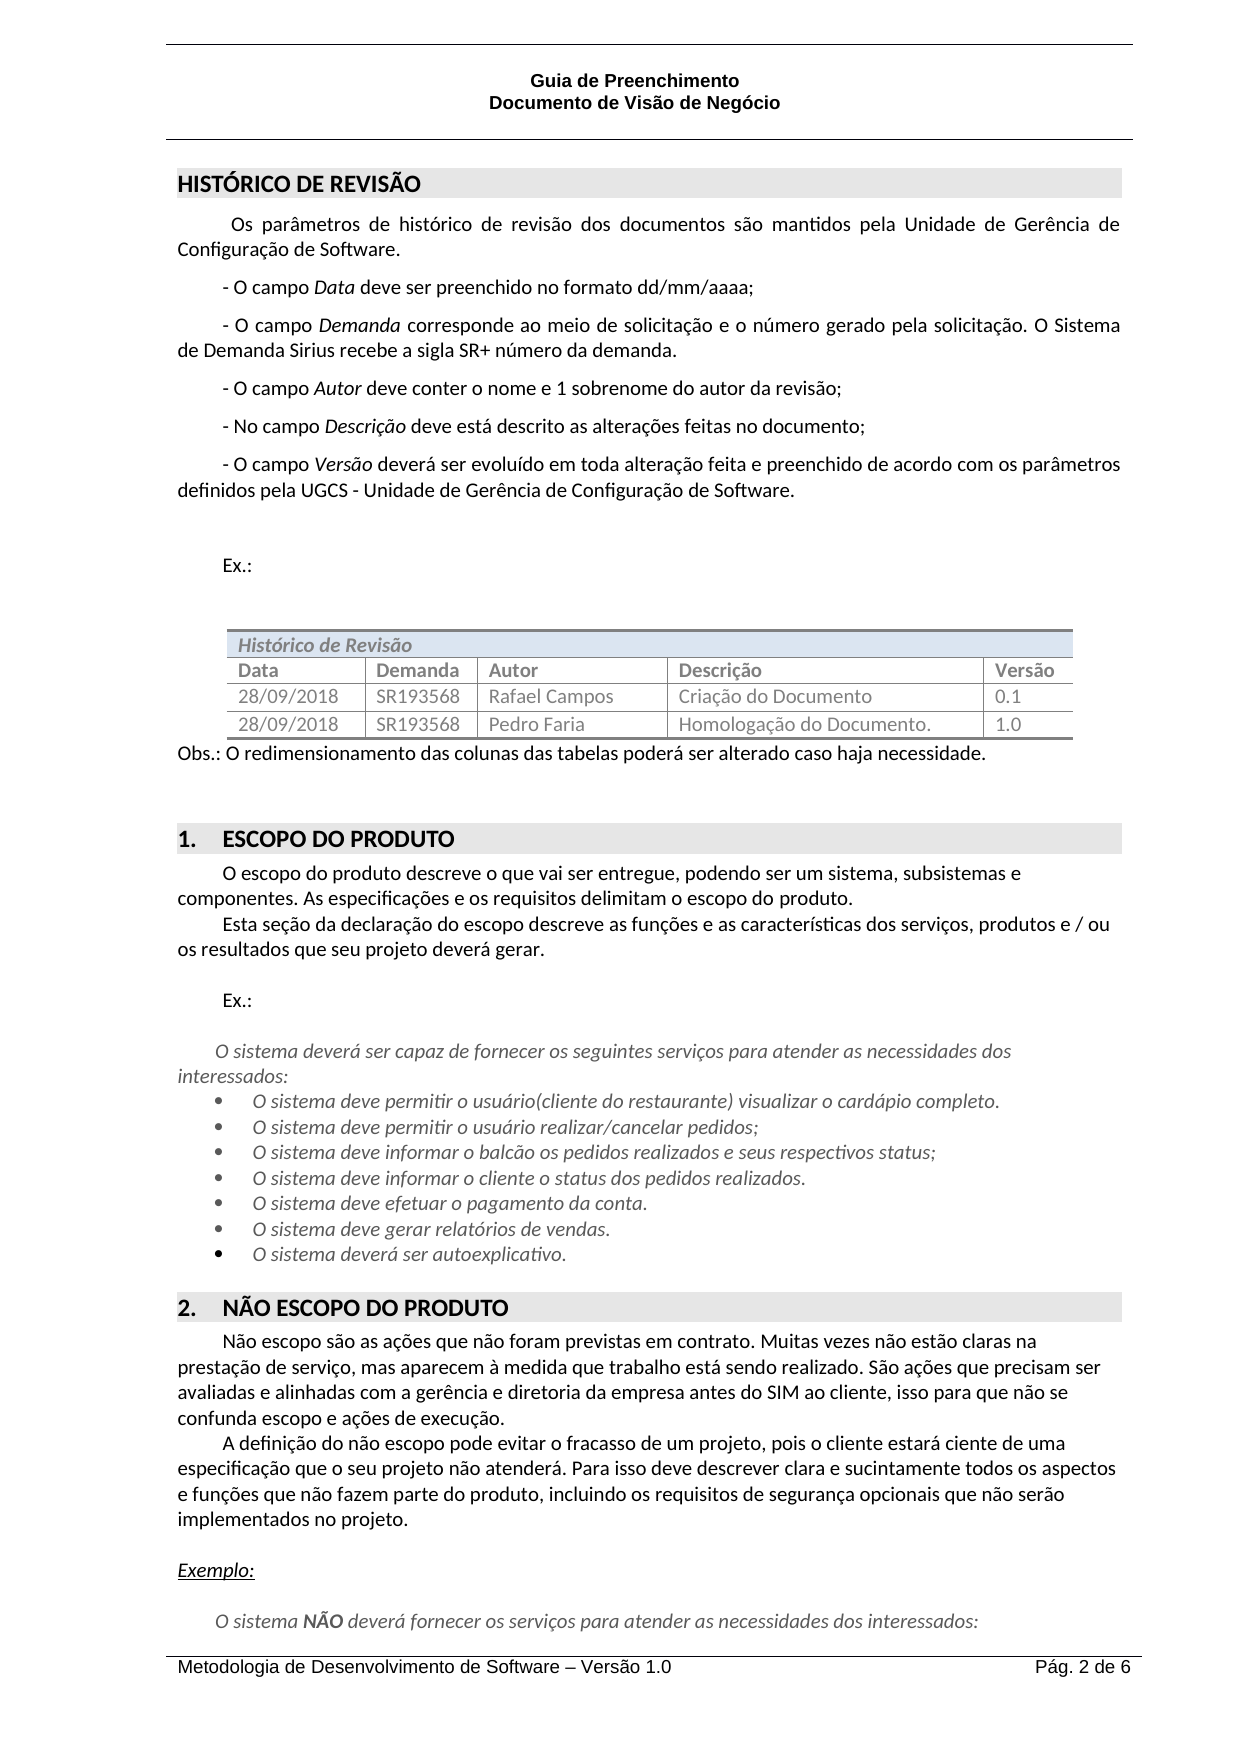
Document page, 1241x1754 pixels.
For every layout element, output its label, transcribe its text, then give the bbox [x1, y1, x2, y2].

list O sistema deve permitir o usuário(cliente do restaurante) visualizar o cardápio completo. [215, 1089, 1122, 1114]
text - O campo Autor deve conter o nome e 1 sobrenome do autor da revisão; [177, 376, 1122, 401]
table_cell 0.1 [984, 684, 1073, 711]
table_cell SR193568 [366, 684, 477, 711]
text Os parâmetros de histórico de revisão dos documentos são mantidos pela Unidade de Gerência de Configuração de Software. [177, 211, 1122, 262]
text - O campo Versão deverá ser evoluído em toda alteração feita e preenchido de acordo com os parâmetros definidos pela UGCS - Unidade de Gerência de Configuração de Software. [177, 451, 1122, 502]
text Ex.: [177, 553, 1122, 578]
table_cell Homologação do Documento. [668, 712, 983, 737]
subtitle ESCOPO DO PRODUTO [177, 823, 1122, 854]
text - O campo Demanda corresponde ao meio de solicitação e o número gerado pela solicitação. O Sistema de Demanda Sirius recebe a sigla SR+ número da demanda. [177, 312, 1122, 363]
text Exemplo: [177, 1557, 1122, 1583]
text - No campo Descrição deve está descrito as alterações feitas no documento; [177, 413, 1122, 439]
text - O campo Data deve ser preenchido no formato dd/mm/aaaa; [177, 274, 1122, 300]
text O escopo do produto descreve o que vai ser entregue, podendo ser um sistema, subsistemas e componentes. As especificações e os requisitos delimitam o escopo do produto. [177, 860, 1122, 911]
table_cell Descrição [668, 658, 983, 683]
subtitle HISTÓRICO DE REVISÃO [177, 168, 1122, 198]
table_cell 28/09/2018 [227, 712, 365, 737]
table_cell Rafael Campos [478, 684, 667, 711]
table_cell Autor [478, 658, 667, 683]
list O sistema deve permitir o usuário realizar/cancelar pedidos; [215, 1114, 1122, 1139]
text Não escopo são as ações que não foram previstas em contrato. Muitas vezes não estão claras na prestação de serviço, mas aparecem à medida que trabalho está sendo realizado. São ações que precisam ser avaliadas e alinhadas com a gerência e diretoria da empresa antes do SIM ao cliente, isso para que não se confunda escopo e ações de execução. [177, 1328, 1122, 1430]
subtitle NÃO ESCOPO DO PRODUTO [177, 1292, 1122, 1322]
table_cell SR193568 [366, 712, 477, 737]
text Esta seção da declaração do escopo descreve as funções e as características dos serviços, produtos e / ou os resultados que seu projeto deverá gerar. [177, 911, 1122, 962]
list O sistema deve efetuar o pagamento da conta. [215, 1190, 1122, 1216]
text O sistema NÃO deverá fornecer os serviços para atender as necessidades dos interessados: [177, 1608, 1122, 1633]
text Ex.: [177, 987, 1122, 1012]
table_cell 28/09/2018 [227, 684, 365, 711]
list O sistema deve gerar relatórios de vendas. [215, 1216, 1122, 1241]
table_cell Demanda [366, 658, 477, 683]
list O sistema deve informar o balcão os pedidos realizados e seus respectivos status; [215, 1139, 1122, 1165]
list O sistema deverá ser autoexplicativo. [215, 1241, 1122, 1267]
table_header Histórico de Revisão [227, 632, 1073, 657]
table_cell Criação do Documento [668, 684, 983, 711]
table_cell Versão [984, 658, 1073, 683]
table_cell Data [227, 658, 365, 683]
table_cell 1.0 [984, 712, 1073, 737]
text Obs.: O redimensionamento das colunas das tabelas poderá ser alterado caso haja necessidade. [177, 740, 1122, 765]
table_cell Pedro Faria [478, 712, 667, 737]
list O sistema deve informar o cliente o status dos pedidos realizados. [215, 1165, 1122, 1190]
text O sistema deverá ser capaz de fornecer os seguintes serviços para atender as necessidades dos interessados: [177, 1038, 1122, 1089]
text A definição do não escopo pode evitar o fracasso de um projeto, pois o cliente estará ciente de uma especificação que o seu projeto não atenderá. Para isso deve descrever clara e sucintamente todos os aspectos e funções que não fazem parte do produto, incluindo os requisitos de segurança opcionais que não serão implementados no projeto. [177, 1430, 1122, 1532]
